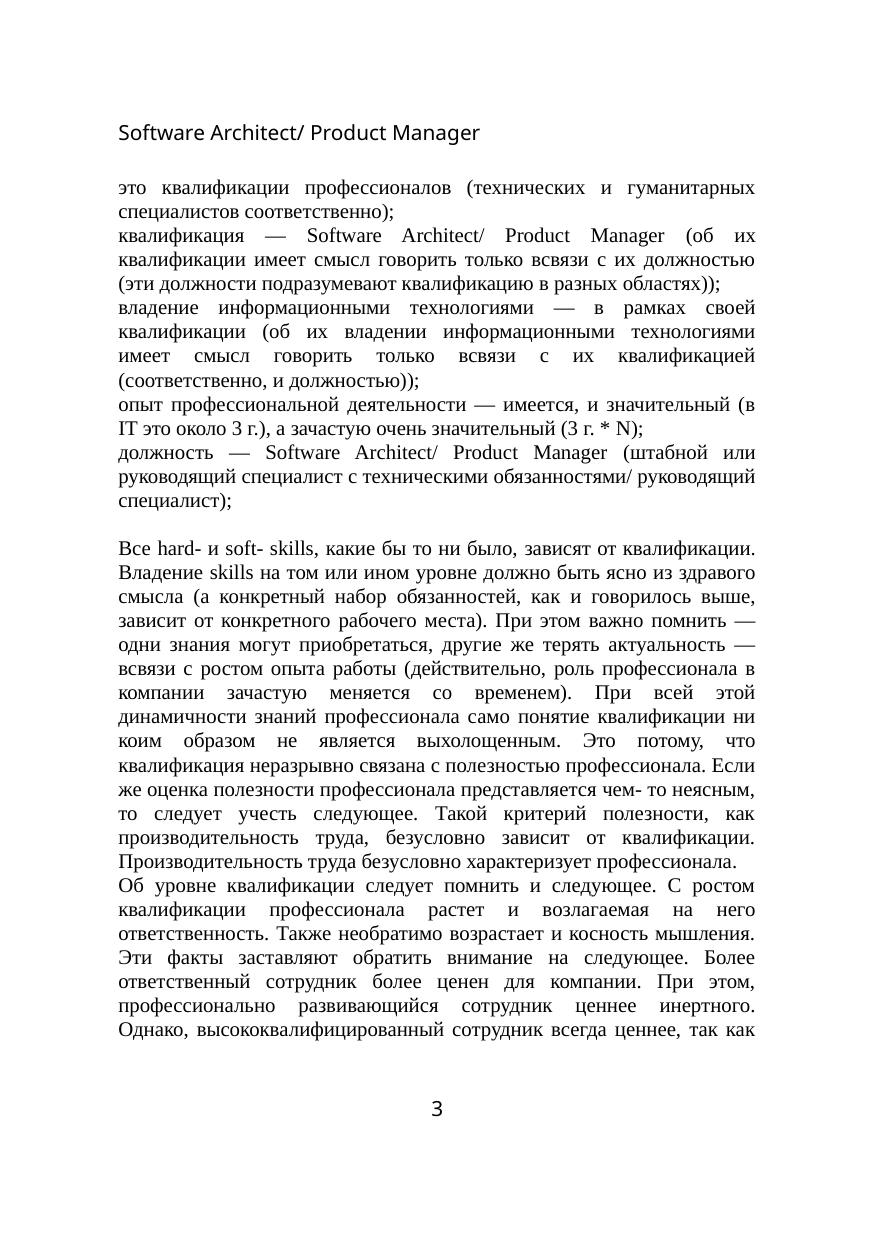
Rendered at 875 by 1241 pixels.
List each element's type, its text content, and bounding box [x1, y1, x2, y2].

text Об уровне квалификации следует помнить и следующее. С ростом квалификации профессионала растет и возлагаемая на него ответственность. Также необратимо возрастает и косность мышления. Эти факты заставляют обратить внимание на следующее. Более ответственный сотрудник более ценен для компании. При этом, профессионально развивающийся сотрудник ценнее инертного. Однако, высококвалифицированный сотрудник всегда ценнее, так как [118, 873, 756, 1041]
text это квалификации профессионалов (технических и гуманитарных специалистов соответственно); [118, 175, 756, 223]
text Все hard- и soft- skills, какие бы то ни было, зависят от квалификации. Владение skills на том или ином уровне должно быть ясно из здравого смысла (а конкретный набор обязанностей, как и говорилось выше, зависит от конкретного рабочего места). При этом важно помнить — одни знания могут приобретаться, другие же терять актуальность — всвязи с ростом опыта работы (действительно, роль профессионала в компании зачастую меняется со временем). При всей этой динамичности знаний профессионала само понятие квалификации ни коим образом не является выхолощенным. Это потому, что квалификация неразрывно связана с полезностью профессионала. Если же оценка полезности профессионала представляется чем- то неясным, то следует учесть следующее. Такой критерий полезности, как производительность труда, безусловно зависит от квалификации. Производительность труда безусловно характеризует профессионала. [118, 536, 756, 873]
text опыт профессиональной деятельности — имеется, и значительный (в IT это около 3 г.), а зачастую очень значительный (3 г. * N); [118, 392, 756, 440]
text Software Architect/ Product Manager [118, 118, 756, 147]
text квалификация — Software Architect/ Product Manager (об их квалификации имеет смысл говорить только всвязи с их должностью (эти должности подразумевают квалификацию в разных областях)); [118, 223, 756, 295]
text владение информационными технологиями — в рамках своей квалификации (об их владении информационными технологиями имеет смысл говорить только всвязи с их квалификацией (соответственно, и должностью)); [118, 295, 756, 392]
text должность — Software Architect/ Product Manager (штабной или руководящий специалист с техническими обязанностями/ руководящий специалист); [118, 440, 756, 512]
